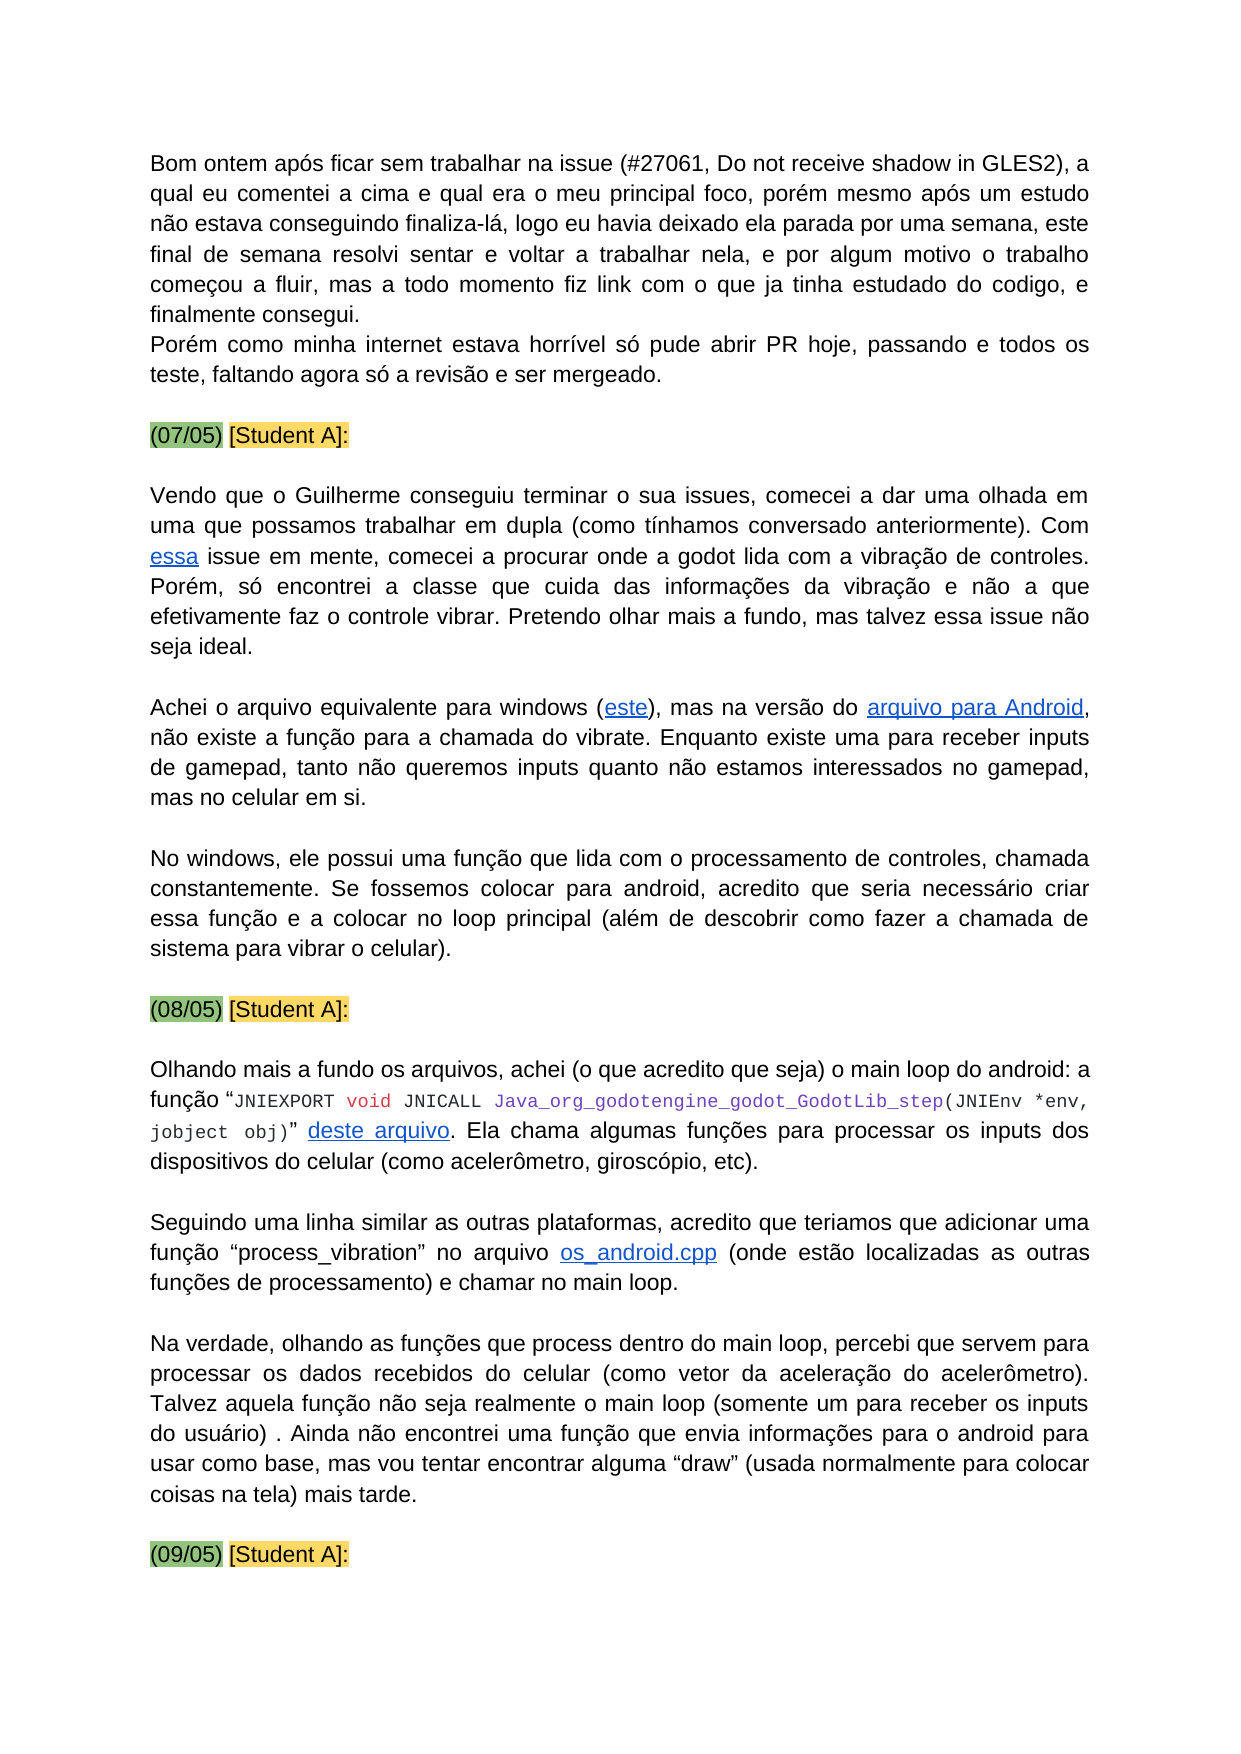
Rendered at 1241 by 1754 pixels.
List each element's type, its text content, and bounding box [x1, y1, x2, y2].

text (08/05) [Student A]: [150, 996, 1090, 1022]
text Seguindo uma linha similar as outras plataformas, acredito que teriamos que adicionar uma função “process_vibration” no arquivo os_android.cpp (onde estão localizadas as outras funções de processamento) e chamar no main loop. [150, 1209, 1090, 1296]
text Na verdade, olhando as funções que process dentro do main loop, percebi que servem para processar os dados recebidos do celular (como vetor da aceleração do acelerômetro). Talvez aquela função não seja realmente o main loop (somente um para receber os inputs do usuário) . Ainda não encontrei uma função que envia informações para o android para usar como base, mas vou tentar encontrar alguma “draw” (usada normalmente para colocar coisas na tela) mais tarde. [150, 1329, 1090, 1507]
text (07/05) [Student A]: [150, 422, 1090, 448]
text (09/05) [Student A]: [150, 1541, 1090, 1567]
text No windows, ele possui uma função que lida com o processamento de controles, chamada constantemente. Se fossemos colocar para android, acredito que seria necessário criar essa função e a colocar no loop principal (além de descobrir como fazer a chamada de sistema para vibrar o celular). [150, 845, 1090, 962]
text Olhando mais a fundo os arquivos, achei (o que acredito que seja) o main loop do android: a função “JNIEXPORT void JNICALL Java_org_godotengine_godot_GodotLib_step(JNIEnv *env, jobject obj)” deste arquivo. Ela chama algumas funções para processar os inputs dos dispositivos do celular (como acelerômetro, giroscópio, etc). [150, 1056, 1090, 1175]
text Bom ontem após ficar sem trabalhar na issue (#27061, Do not receive shadow in GLES2), a qual eu comentei a cima e qual era o meu principal foco, porém mesmo após um estudo não estava conseguindo finaliza-lá, logo eu havia deixado ela parada por uma semana, este final de semana resolvi sentar e voltar a trabalhar nela, e por algum motivo o trabalho começou a fluir, mas a todo momento fiz link com o que ja tinha estudado do codigo, e finalmente consegui. [150, 150, 1090, 327]
text Vendo que o Guilherme conseguiu terminar o sua issues, comecei a dar uma olhada em uma que possamos trabalhar em dupla (como tínhamos conversado anteriormente). Com essa issue em mente, comecei a procurar onde a godot lida com a vibração de controles. Porém, só encontrei a classe que cuida das informações da vibração e não a que efetivamente faz o controle vibrar. Pretendo olhar mais a fundo, mas talvez essa issue não seja ideal. [150, 482, 1090, 660]
text Achei o arquivo equivalente para windows (este), mas na versão do arquivo para Android, não existe a função para a chamada do vibrate. Enquanto existe uma para receber inputs de gamepad, tanto não queremos inputs quanto não estamos interessados no gamepad, mas no celular em si. [150, 694, 1090, 811]
text Porém como minha internet estava horrível só pude abrir PR hoje, passando e todos os teste, faltando agora só a revisão e ser mergeado. [150, 331, 1090, 388]
